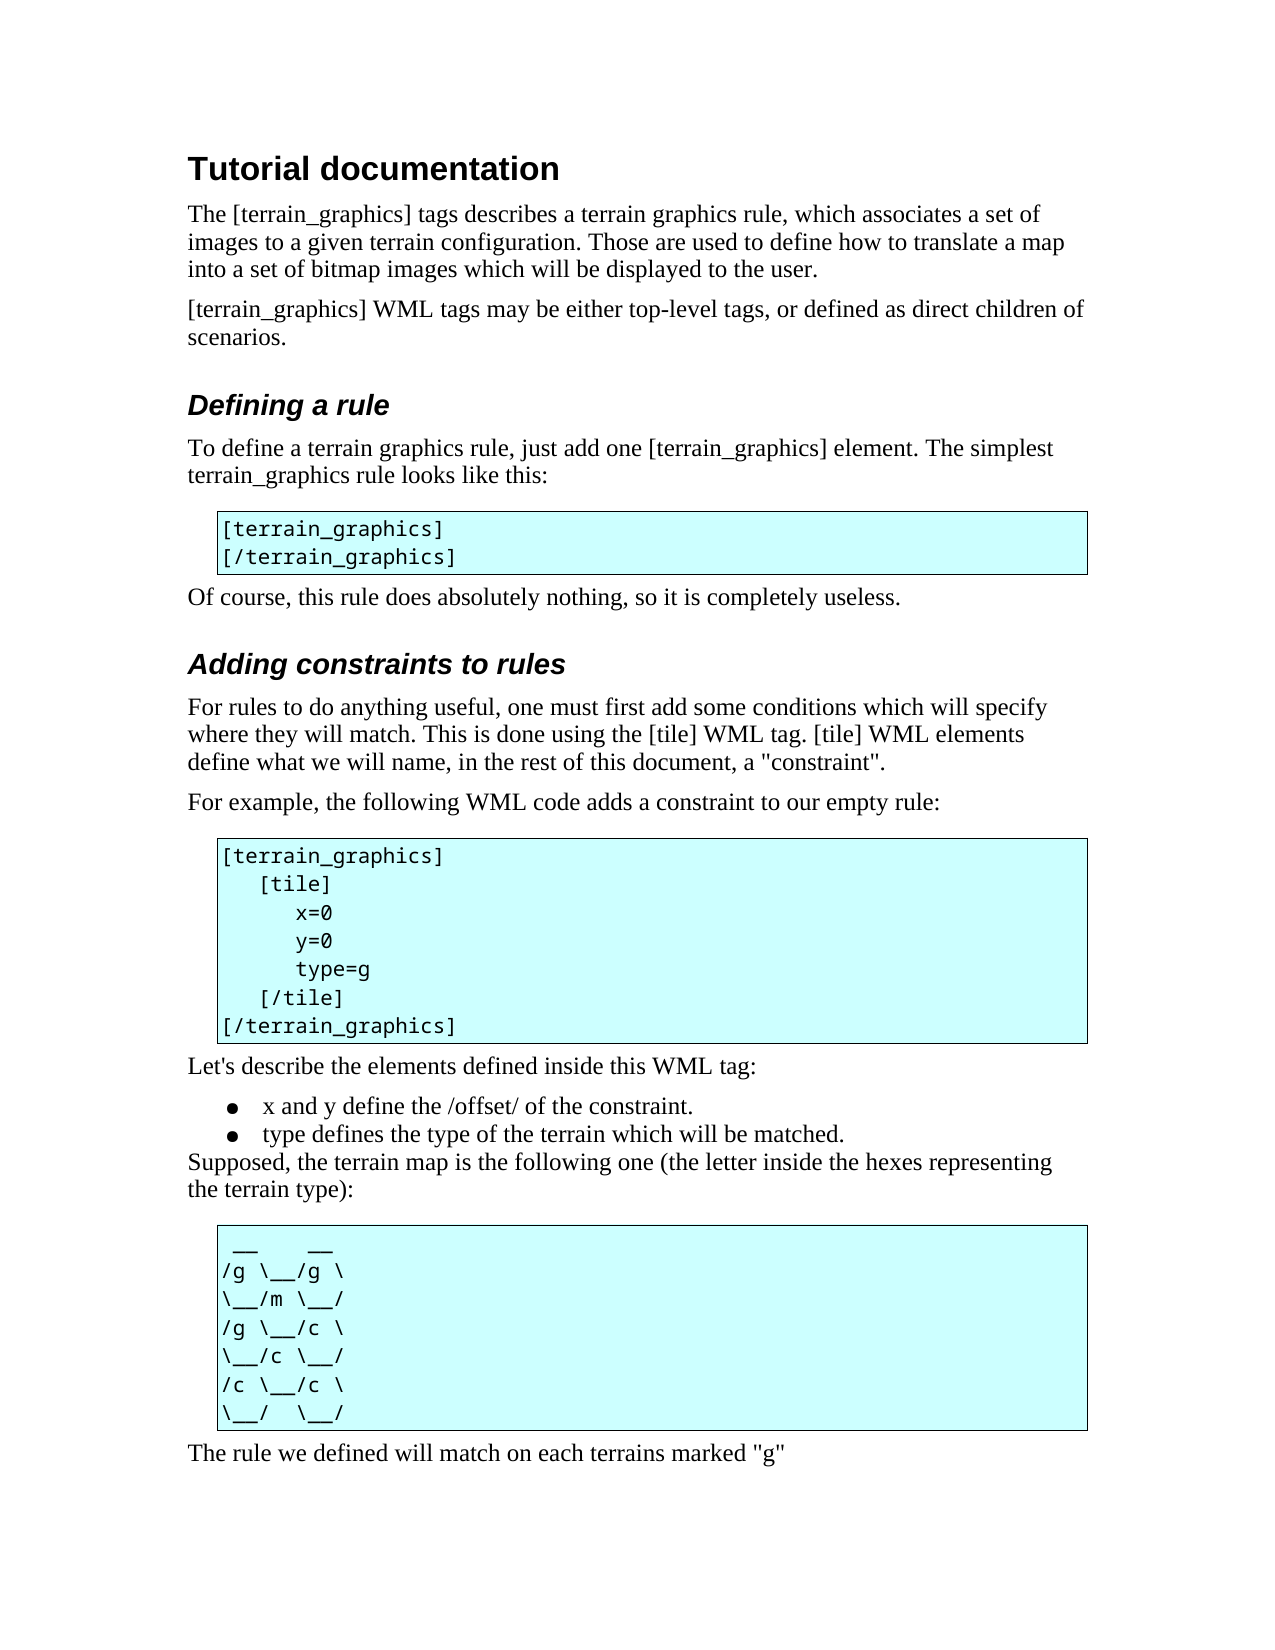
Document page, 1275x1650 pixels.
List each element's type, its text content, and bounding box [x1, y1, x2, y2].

text The rule we defined will match on each terrains marked "g" [187, 1439, 1087, 1466]
text The [terrain_graphics] tags describes a terrain graphics rule, which associates a set of images to a given terrain configuration. Those are used to define how to translate a map into a set of bitmap images which will be displayed to the user. [187, 200, 1087, 283]
text For rules to do anything useful, one must first add some conditions which will specify where they will match. This is done using the [tile] WML tag. [tile] WML elements define what we will name, in the rest of this document, a "constraint". [187, 693, 1087, 776]
list type defines the type of the terrain which will be matched. [225, 1120, 1087, 1148]
text Let's describe the elements defined inside this WML tag: [187, 1052, 1087, 1080]
text Supposed, the terrain map is the following one (the letter inside the hexes representing the terrain type): [187, 1148, 1087, 1203]
text For example, the following WML code adds a constraint to our empty rule: [187, 788, 1087, 816]
text [terrain_graphics] [/terrain_graphics] [218, 512, 1087, 574]
text __ __ /g \__/g \ \__/m \__/ /g \__/c \ \__/c \__/ /c \__/c \ \__/ \__/ [218, 1226, 1087, 1430]
subtitle Defining a rule [187, 388, 1087, 421]
subtitle Adding constraints to rules [187, 648, 1087, 680]
text [terrain_graphics] [tile] x=0 y=0 type=g [/tile] [/terrain_graphics] [218, 839, 1087, 1043]
text To define a terrain graphics rule, just add one [terrain_graphics] element. The simplest terrain_graphics rule looks like this: [187, 434, 1087, 489]
text [terrain_graphics] WML tags may be either top-level tags, or defined as direct children of scenarios. [187, 296, 1087, 351]
list x and y define the /offset/ of the constraint. [225, 1092, 1087, 1120]
subtitle Tutorial documentation [187, 150, 1087, 187]
text Of course, this rule does absolutely nothing, so it is completely useless. [187, 583, 1087, 610]
